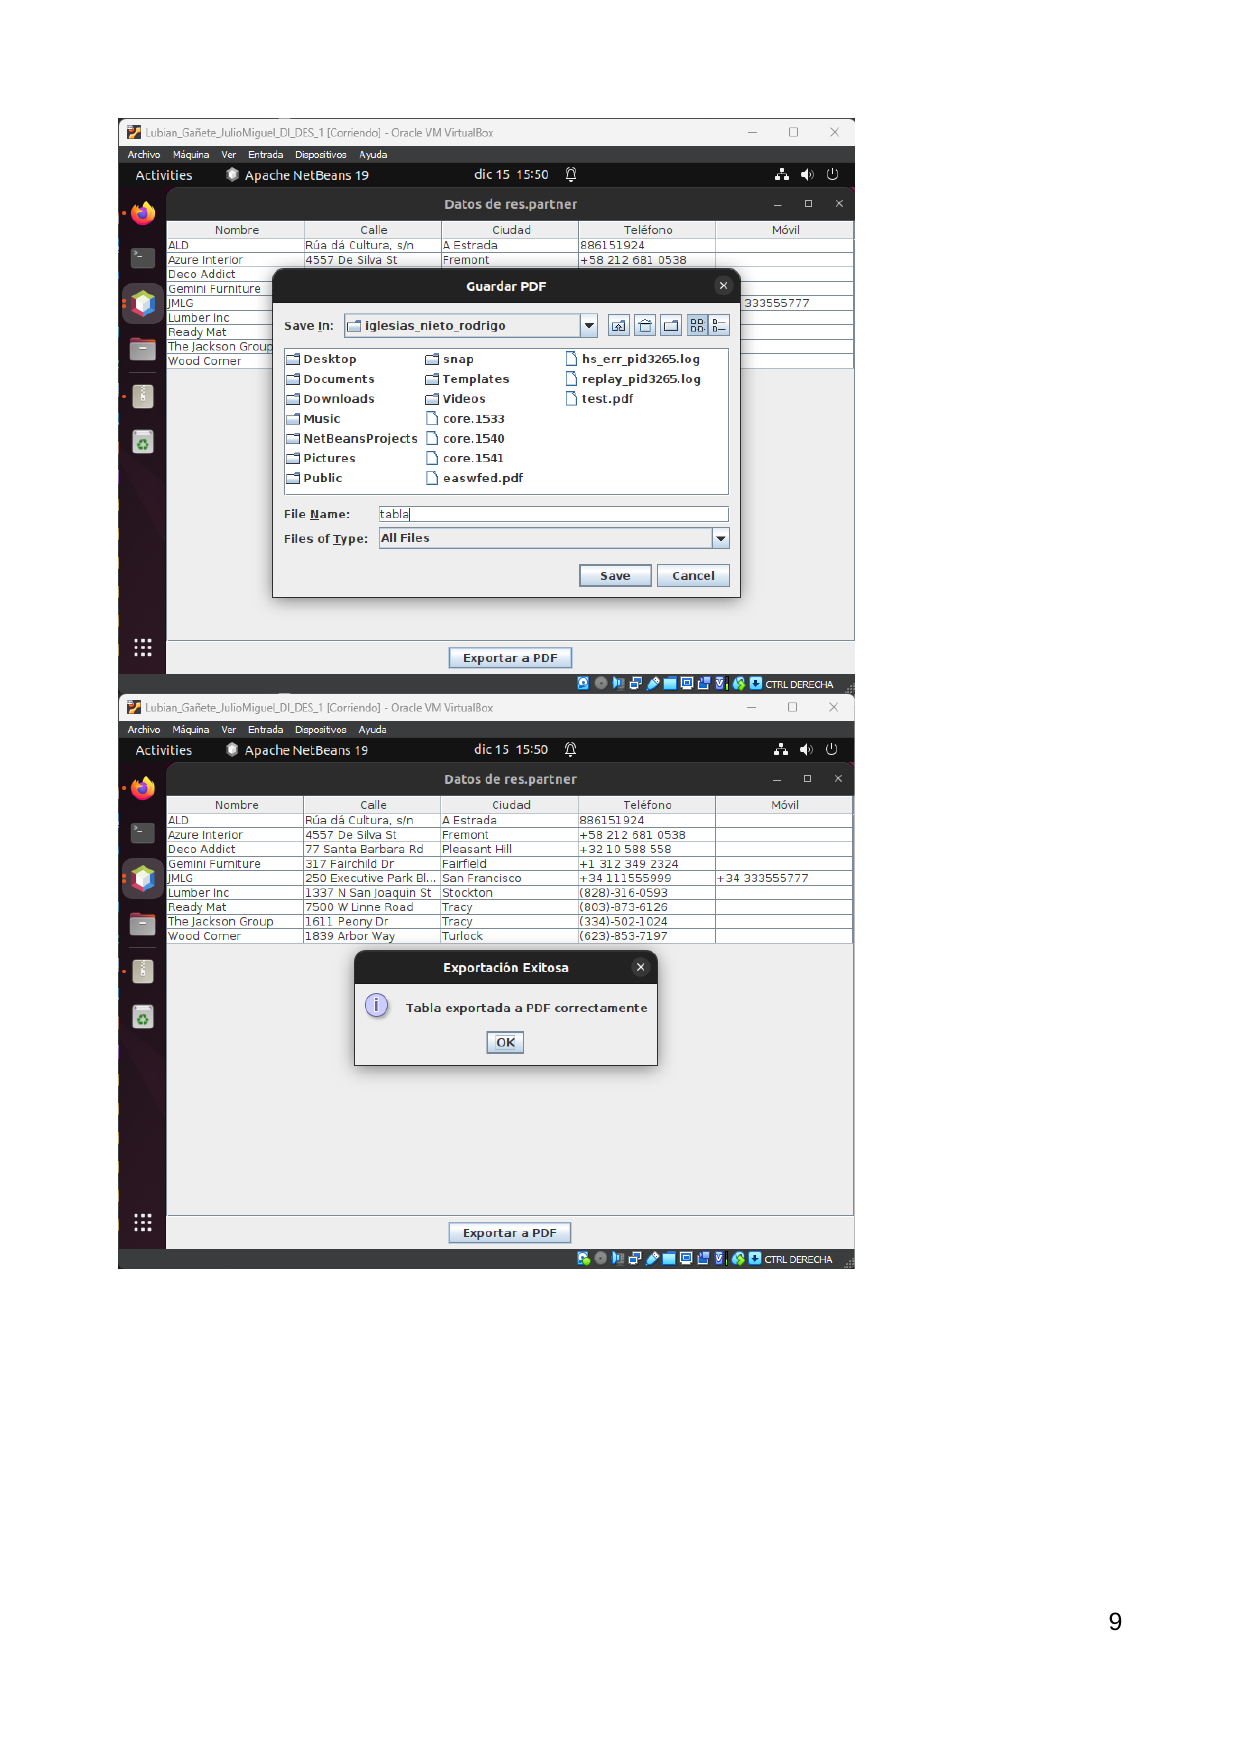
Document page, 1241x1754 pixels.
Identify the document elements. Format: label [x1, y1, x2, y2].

picture [118, 118, 855, 1269]
